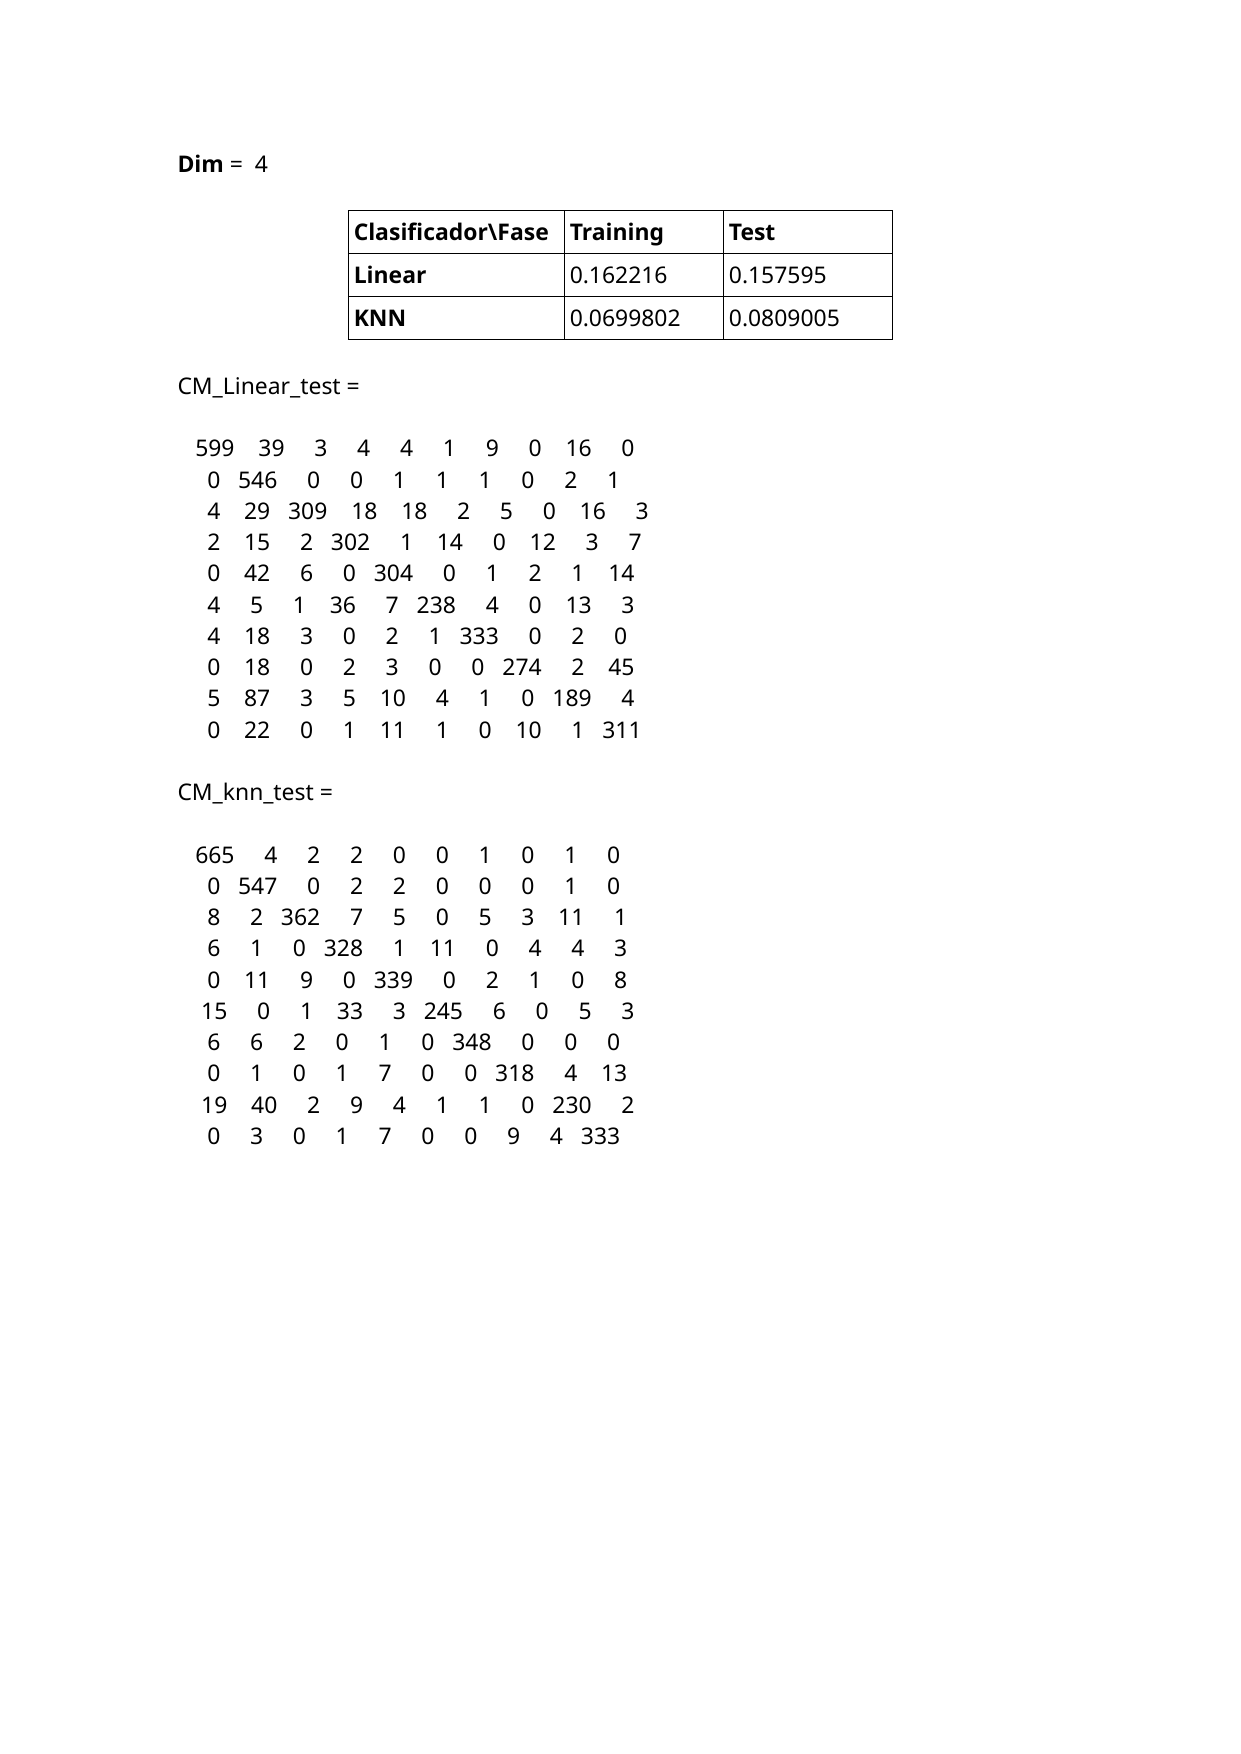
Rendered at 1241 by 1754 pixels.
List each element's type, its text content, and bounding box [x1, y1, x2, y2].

text 15 0 1 33 3 245 6 0 5 3 [177, 995, 1063, 1026]
text 665 4 2 2 0 0 1 0 1 0 [177, 839, 1063, 870]
text 2 15 2 302 1 14 0 12 3 7 [177, 526, 1063, 557]
text Dim = 4 [177, 148, 1063, 179]
text 0 22 0 1 11 1 0 10 1 311 [177, 714, 1063, 745]
table_cell 0.0809005 [724, 297, 892, 338]
table_cell Linear [349, 254, 564, 296]
table_cell 0.162216 [565, 254, 723, 296]
table_cell KNN [349, 297, 564, 338]
text 5 87 3 5 10 4 1 0 189 4 [177, 682, 1063, 714]
text 0 18 0 2 3 0 0 274 2 45 [177, 651, 1063, 682]
table_cell 0.157595 [724, 254, 892, 296]
text 0 1 0 1 7 0 0 318 4 13 [177, 1057, 1063, 1089]
table_header Test [724, 211, 892, 253]
table_cell 0.0699802 [565, 297, 723, 338]
table_header Training [565, 211, 723, 253]
text 599 39 3 4 4 1 9 0 16 0 [177, 432, 1063, 464]
text 4 5 1 36 7 238 4 0 13 3 [177, 589, 1063, 620]
text 8 2 362 7 5 0 5 3 11 1 [177, 901, 1063, 932]
text 6 1 0 328 1 11 0 4 4 3 [177, 932, 1063, 964]
text 4 29 309 18 18 2 5 0 16 3 [177, 495, 1063, 526]
text 4 18 3 0 2 1 333 0 2 0 [177, 620, 1063, 651]
text 0 546 0 0 1 1 1 0 2 1 [177, 464, 1063, 495]
text 0 3 0 1 7 0 0 9 4 333 [177, 1120, 1063, 1151]
text 19 40 2 9 4 1 1 0 230 2 [177, 1089, 1063, 1120]
text 0 11 9 0 339 0 2 1 0 8 [177, 964, 1063, 995]
table_header Clasificador\Fase [349, 211, 564, 253]
text 0 42 6 0 304 0 1 2 1 14 [177, 557, 1063, 589]
text 0 547 0 2 2 0 0 0 1 0 [177, 870, 1063, 901]
text CM_knn_test = [177, 776, 1063, 807]
text 6 6 2 0 1 0 348 0 0 0 [177, 1026, 1063, 1057]
text CM_Linear_test = [177, 370, 1063, 401]
